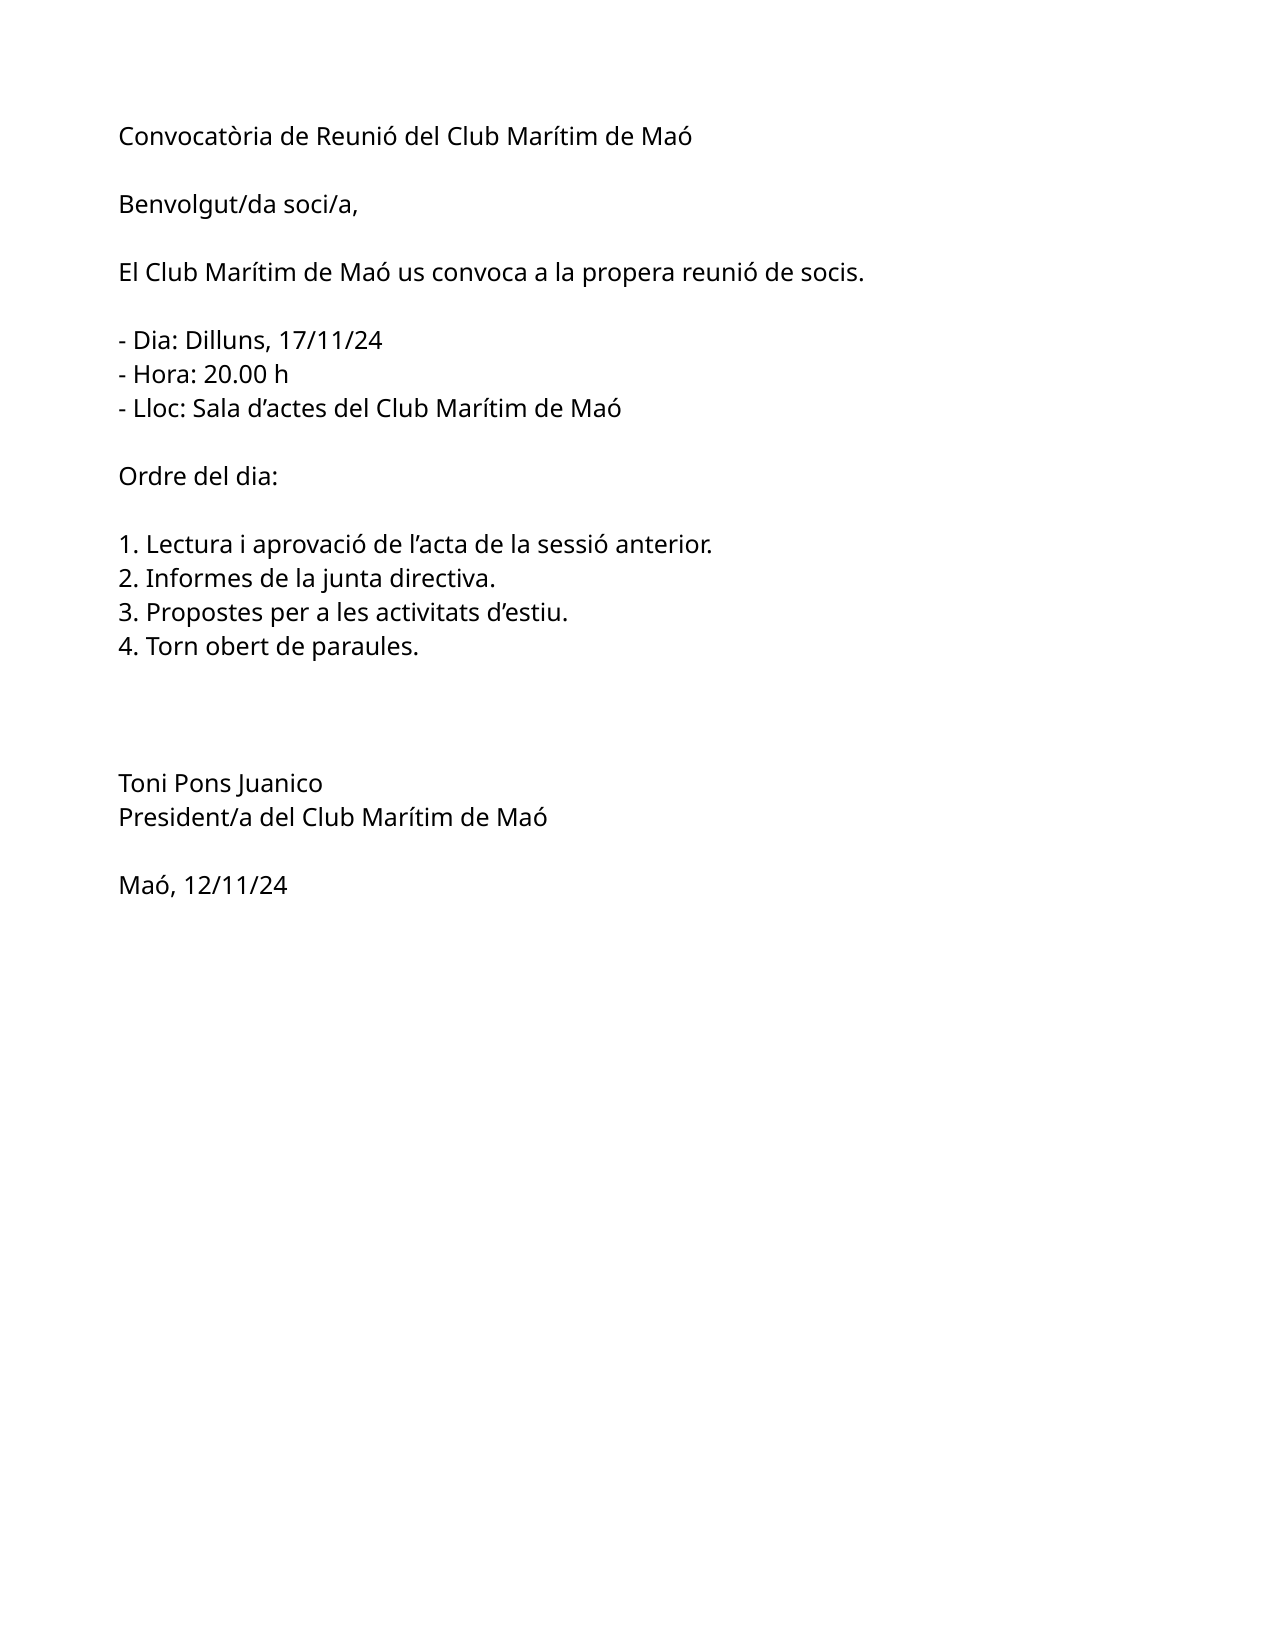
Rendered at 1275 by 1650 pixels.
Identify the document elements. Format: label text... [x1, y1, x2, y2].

text 2. Informes de la junta directiva. [118, 561, 1157, 595]
text 4. Torn obert de paraules. [118, 629, 1157, 663]
text - Hora: 20.00 h [118, 357, 1157, 391]
text Benvolgut/da soci/a, [118, 186, 1157, 220]
text El Club Marítim de Maó us convoca a la propera reunió de socis. [118, 254, 1157, 288]
text President/a del Club Marítim de Maó [118, 799, 1157, 833]
text Ordre del dia: [118, 459, 1157, 493]
text 1. Lectura i aprovació de l’acta de la sessió anterior. [118, 527, 1157, 561]
text - Lloc: Sala d’actes del Club Marítim de Maó [118, 391, 1157, 425]
text Maó, 12/11/24 [118, 867, 1157, 902]
text Toni Pons Juanico [118, 765, 1157, 799]
text - Dia: Dilluns, 17/11/24 [118, 322, 1157, 357]
text Convocatòria de Reunió del Club Marítim de Maó [118, 118, 1157, 152]
text 3. Propostes per a les activitats d’estiu. [118, 595, 1157, 629]
